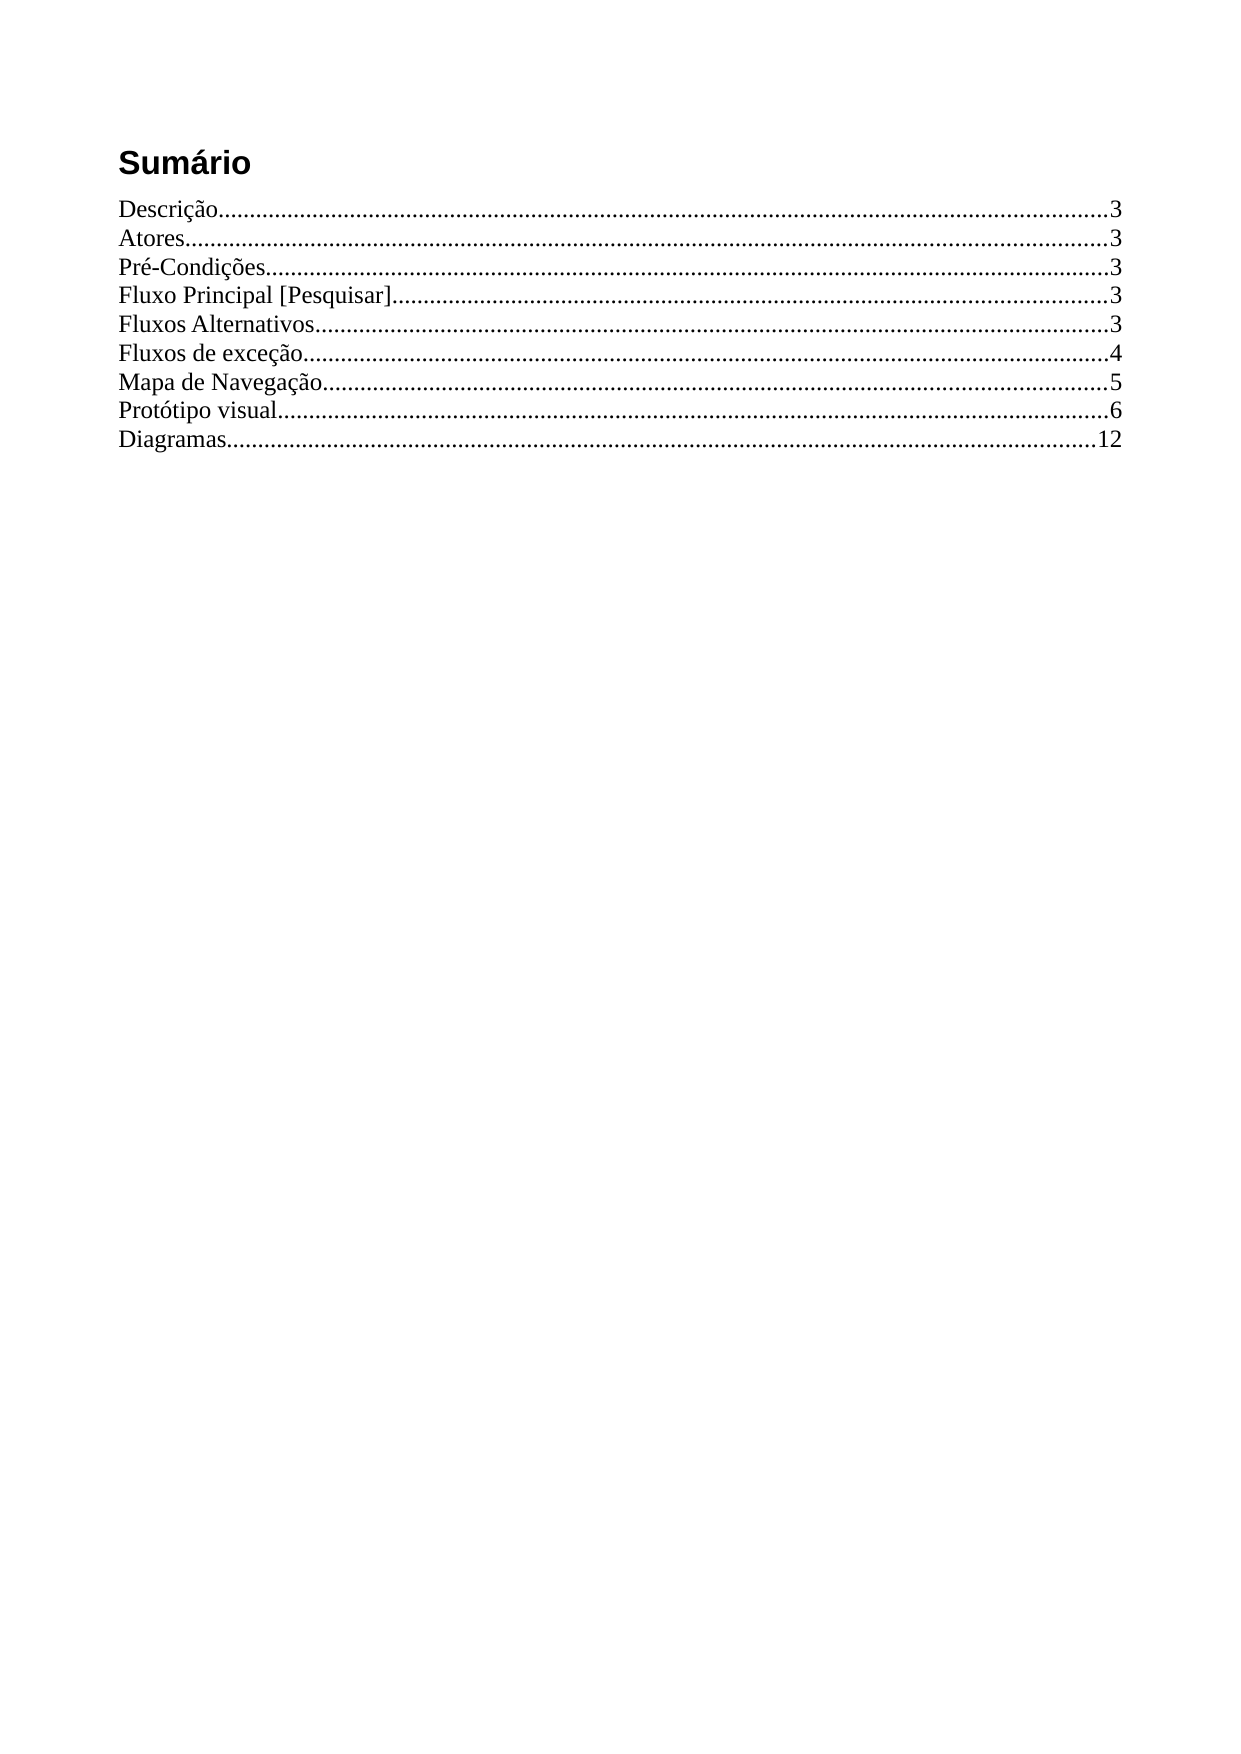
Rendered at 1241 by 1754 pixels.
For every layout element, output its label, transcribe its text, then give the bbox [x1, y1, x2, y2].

text Diagramas 12 [118, 424, 1122, 453]
text Atores 3 [118, 223, 1122, 252]
text Pré-Condições 3 [118, 252, 1122, 280]
subtitle Sumário [118, 143, 1122, 182]
text Fluxos de exceção 4 [118, 338, 1122, 367]
text Mapa de Navegação 5 [118, 367, 1122, 395]
text Fluxos Alternativos 3 [118, 309, 1122, 338]
text Descrição 3 [118, 194, 1122, 223]
text Fluxo Principal [Pesquisar] 3 [118, 280, 1122, 309]
text Protótipo visual 6 [118, 395, 1122, 424]
